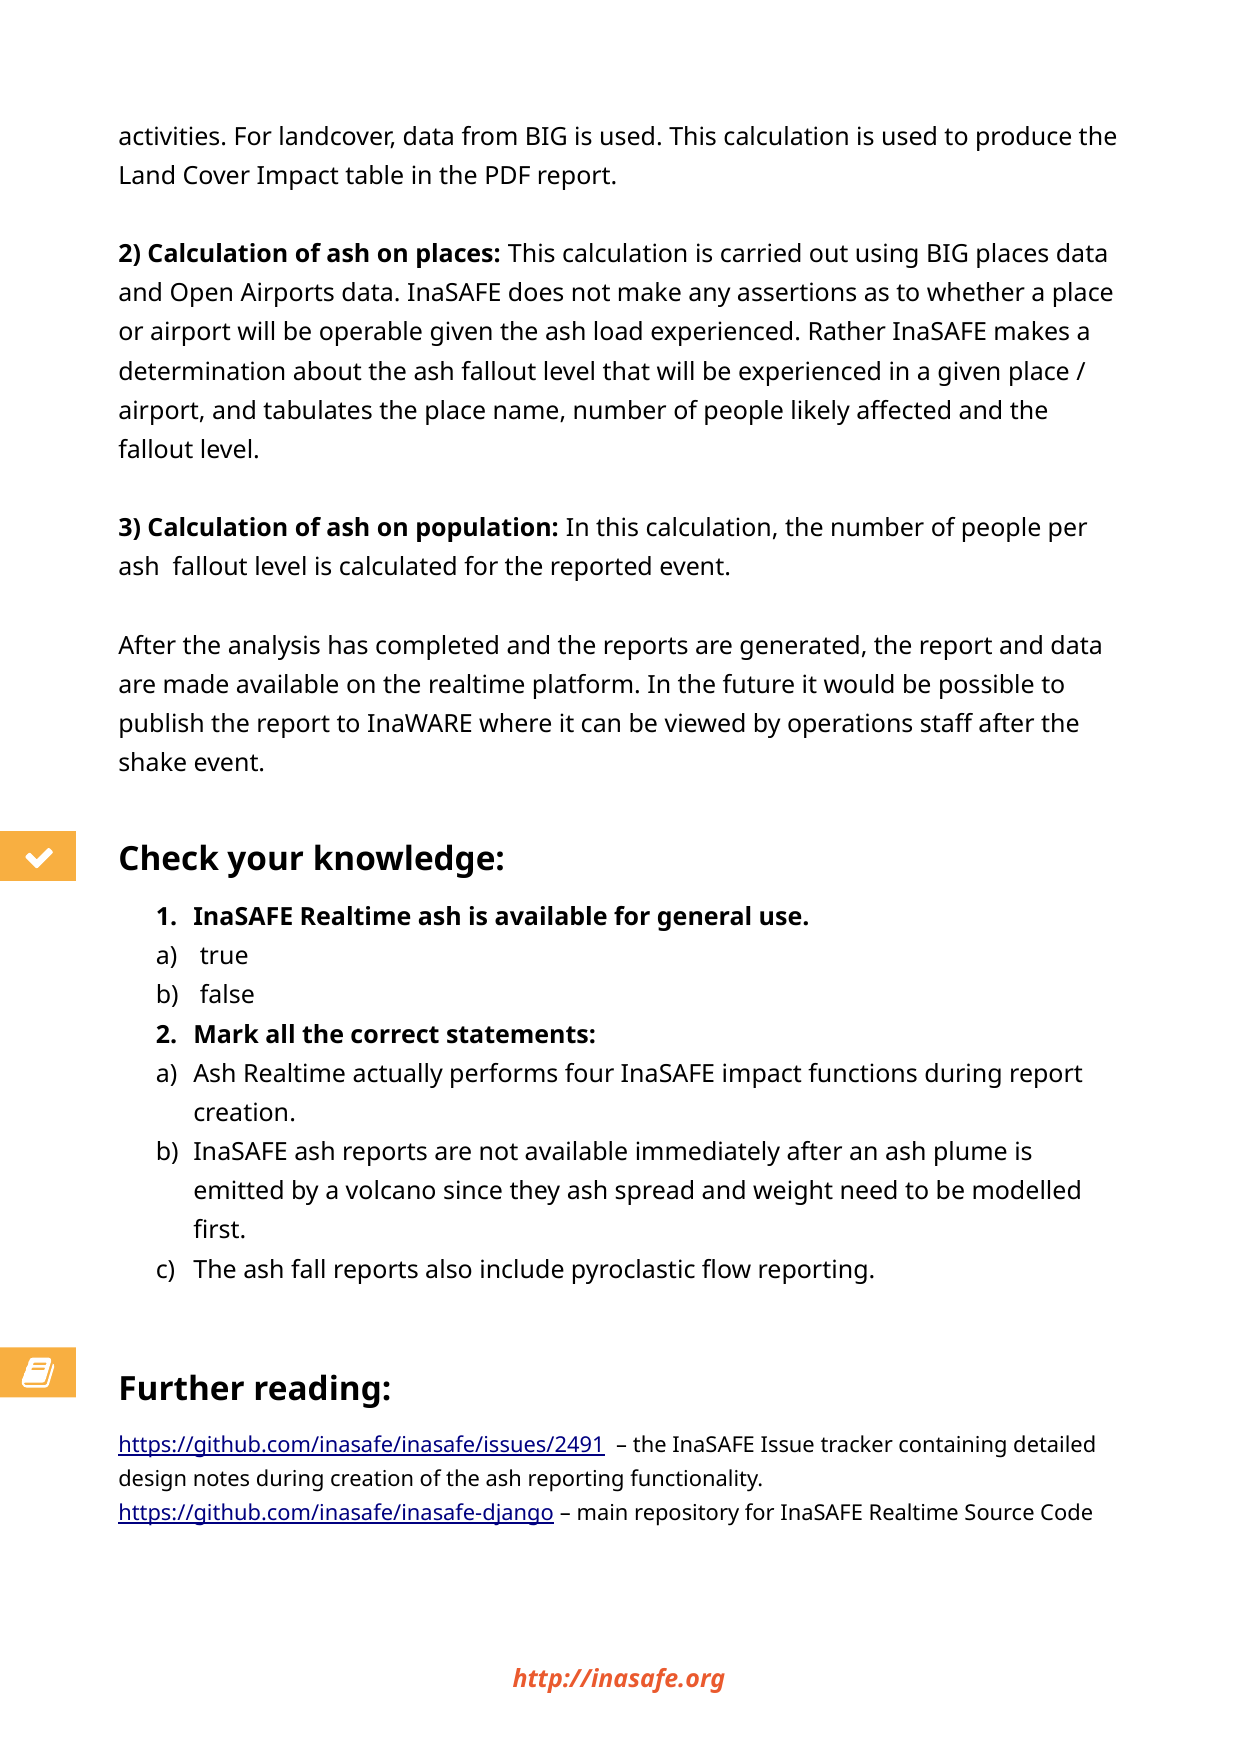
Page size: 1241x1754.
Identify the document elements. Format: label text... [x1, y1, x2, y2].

text After the analysis has completed and the reports are generated, the report and data are made available on the realtime platform. In the future it would be possible to publish the report to InaWARE where it can be viewed by operations staff after the shake event. [118, 627, 1122, 779]
text activities. For landcover, data from BIG is used. This calculation is used to produce the Land Cover Impact table in the PDF report. [118, 118, 1122, 191]
list The ash fall reports also include pyroclastic flow reporting. [156, 1251, 1122, 1285]
list InaSAFE Realtime ash is available for general use. [156, 899, 1122, 933]
list Ash Realtime actually performs four InaSAFE impact functions during report creation. [156, 1056, 1122, 1129]
list false [156, 977, 1122, 1011]
subtitle Check your knowledge: [118, 835, 1122, 880]
text 3) Calculation of ash on population: In this calculation, the number of people per ash fallout level is calculated for the reported event. [118, 510, 1122, 583]
list InaSAFE ash reports are not available immediately after an ash plume is emitted by a volcano since they ash spread and weight need to be modelled first. [156, 1134, 1122, 1246]
text https://github.com/inasafe/inasafe/issues/2491 – the InaSAFE Issue tracker containing detailed design notes during creation of the ash reporting functionality. https://github.com/inasafe/inasafe-django – main repository for InaSAFE Realtime Source Code [118, 1429, 1122, 1527]
list Mark all the correct statements: [156, 1016, 1122, 1050]
subtitle Further reading: [118, 1365, 1122, 1410]
text 2) Calculation of ash on places: This calculation is carried out using BIG places data and Open Airports data. InaSAFE does not make any assertions as to whether a place or airport will be operable given the ash load experienced. Rather InaSAFE makes a determination about the ash fallout level that will be experienced in a given place / airport, and tabulates the place name, number of people likely affected and the fallout level. [118, 236, 1122, 466]
list true [156, 938, 1122, 972]
